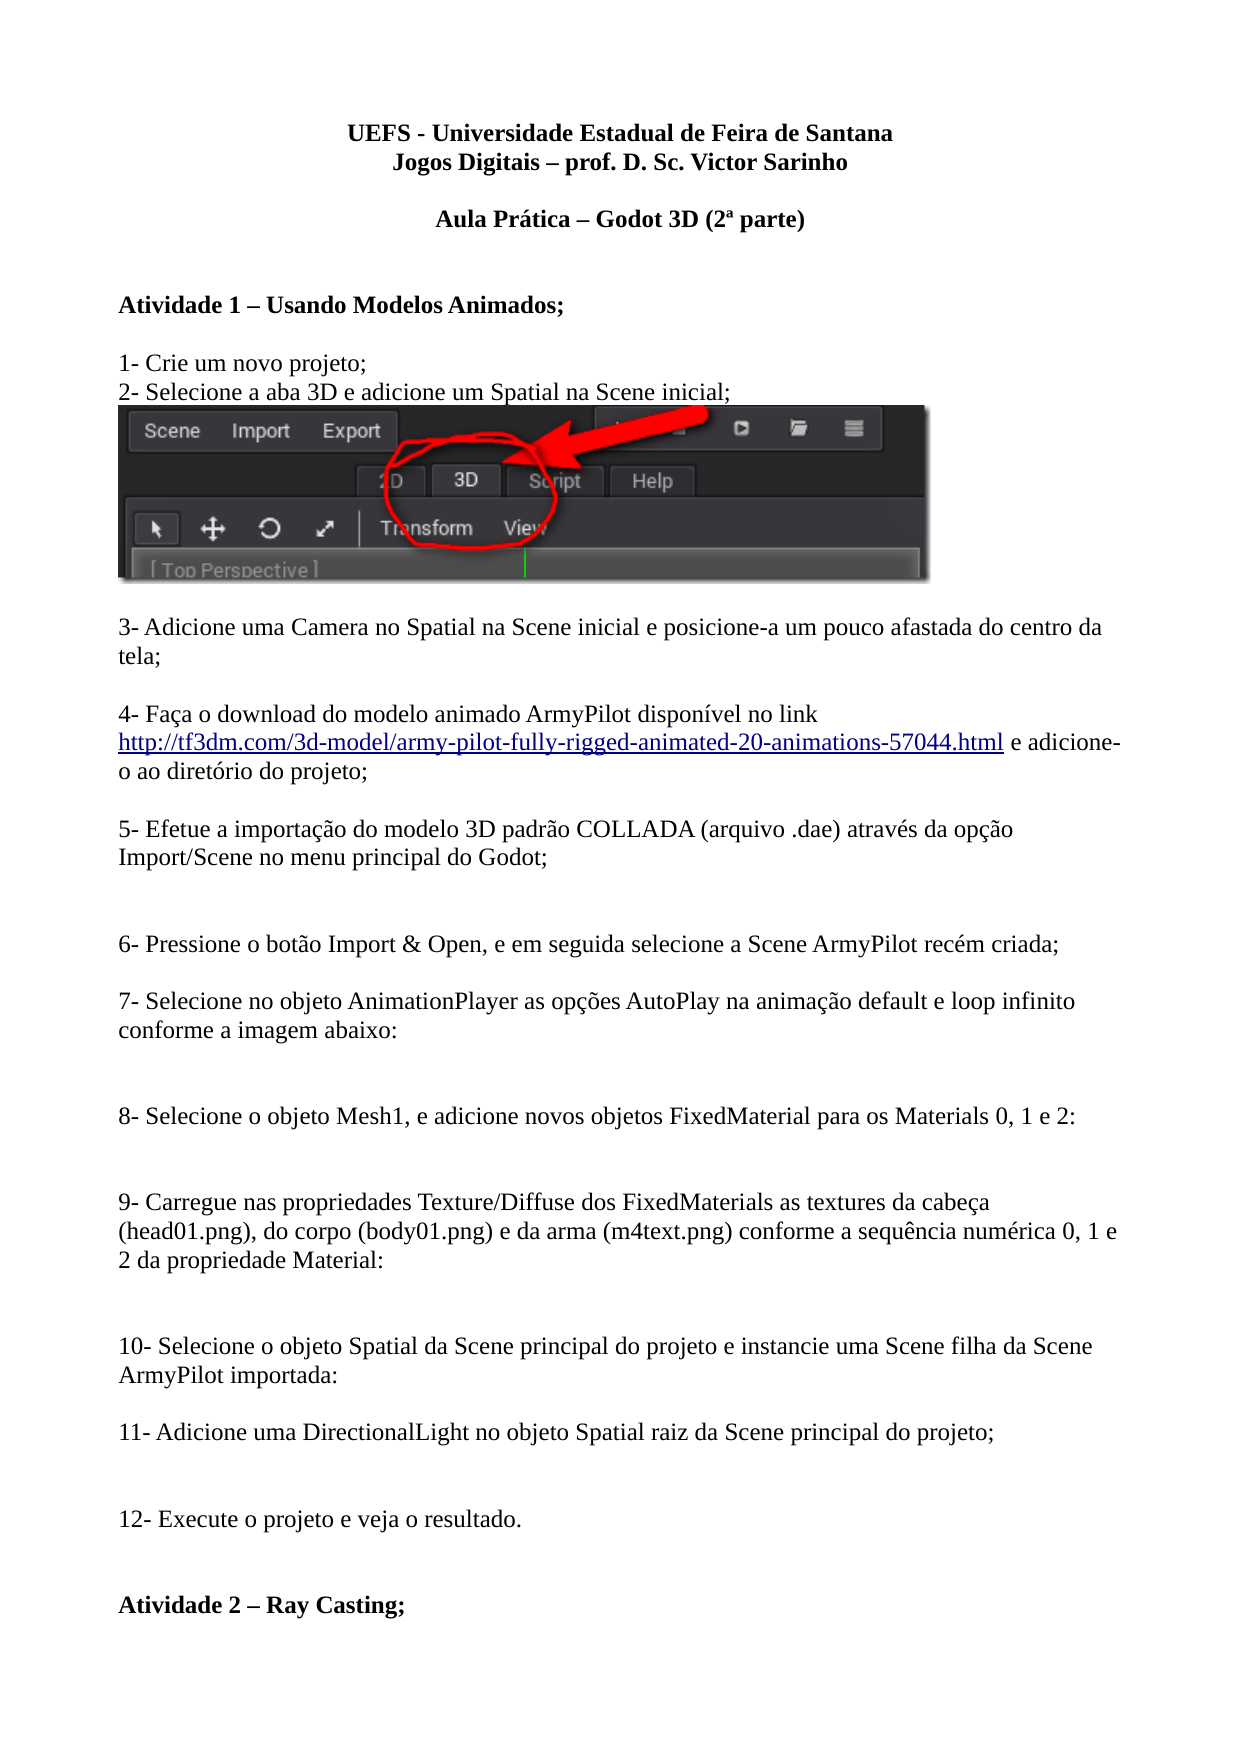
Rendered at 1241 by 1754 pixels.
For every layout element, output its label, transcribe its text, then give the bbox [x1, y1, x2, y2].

text 11- Adicione uma DirectionalLight no objeto Spatial raiz da Scene principal do projeto; [118, 1417, 1122, 1446]
text 12- Execute o projeto e veja o resultado. [118, 1504, 1122, 1532]
text 8- Selecione o objeto Mesh1, e adicione novos objetos FixedMaterial para os Materials 0, 1 e 2: [118, 1101, 1122, 1130]
text Jogos Digitais – prof. D. Sc. Victor Sarinho [118, 147, 1122, 176]
text Aula Prática – Godot 3D (2ª parte) [118, 204, 1122, 233]
text 7- Selecione no objeto AnimationPlayer as opções AutoPlay na animação default e loop infinito conforme a imagem abaixo: [118, 986, 1122, 1044]
text Atividade 2 – Ray Casting; [118, 1590, 1122, 1619]
text Atividade 1 – Usando Modelos Animados; [118, 291, 1122, 319]
text UEFS - Universidade Estadual de Feira de Santana [118, 118, 1122, 147]
text 1- Crie um novo projeto; [118, 348, 1122, 377]
text 2- Selecione a aba 3D e adicione um Spatial na Scene inicial; [118, 377, 1122, 406]
text http://tf3dm.com/3d-model/army-pilot-fully-rigged-animated-20-animations-57044.html e adicione-o ao diretório do projeto; [118, 727, 1122, 785]
text 9- Carregue nas propriedades Texture/Diffuse dos FixedMaterials as textures da cabeça (head01.png), do corpo (body01.png) e da arma (m4text.png) conforme a sequência numérica 0, 1 e 2 da propriedade Material: [118, 1187, 1122, 1274]
text 10- Selecione o objeto Spatial da Scene principal do projeto e instancie uma Scene filha da Scene ArmyPilot importada: [118, 1331, 1122, 1389]
text 3- Adicione uma Camera no Spatial na Scene inicial e posicione-a um pouco afastada do centro da tela; [118, 612, 1122, 670]
text 5- Efetue a importação do modelo 3D padrão COLLADA (arquivo .dae) através da opção Import/Scene no menu principal do Godot; [118, 814, 1122, 871]
text 6- Pressione o botão Import & Open, e em seguida selecione a Scene ArmyPilot recém criada; [118, 929, 1122, 957]
text 4- Faça o download do modelo animado ArmyPilot disponível no link [118, 699, 1122, 727]
